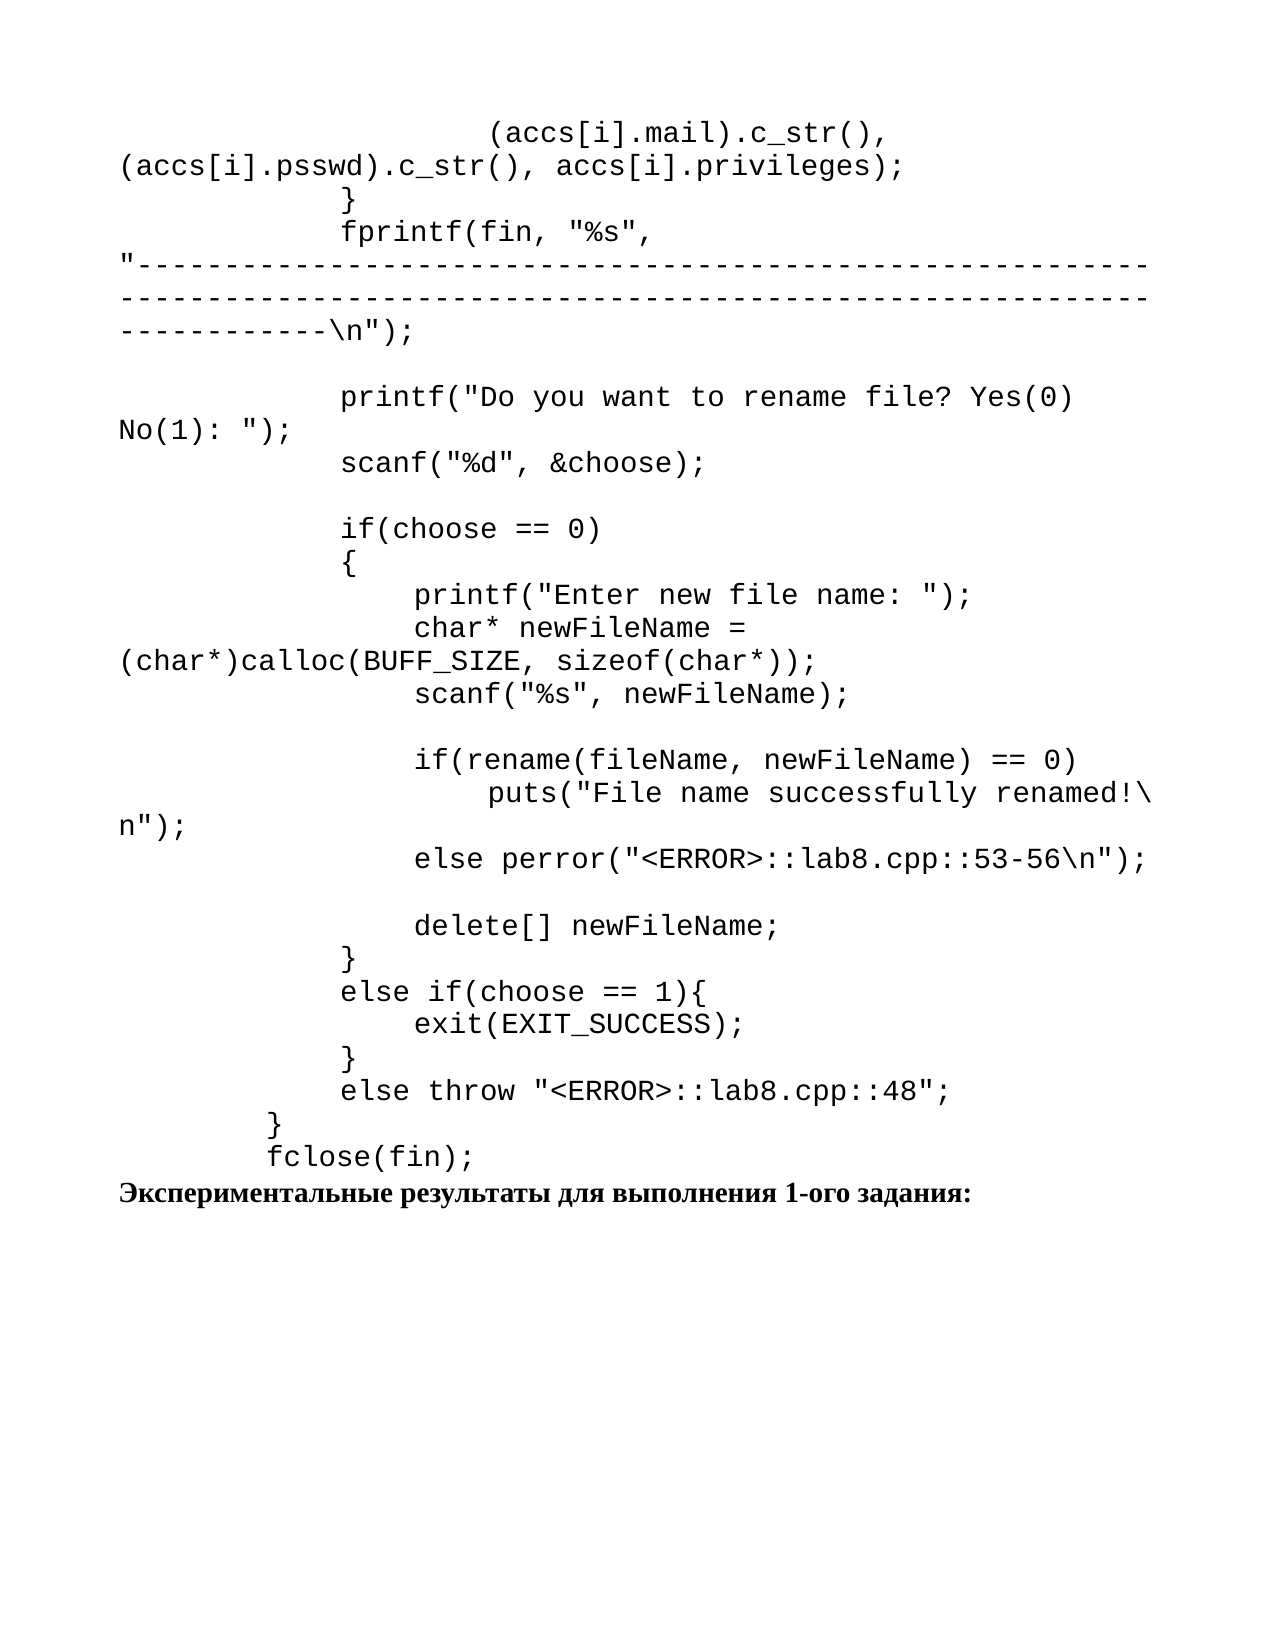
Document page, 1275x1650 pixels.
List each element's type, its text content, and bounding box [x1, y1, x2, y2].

text printf("Enter new file name: "); [118, 580, 1157, 613]
text Экспериментальные результаты для выполнения 1-ого задания: [118, 1175, 1157, 1208]
text fclose(fin); [118, 1142, 1157, 1175]
text printf("Do you want to rename file? Yes(0) No(1): "); [118, 382, 1157, 448]
text { [118, 547, 1157, 580]
text } [118, 184, 1157, 217]
text } [118, 1109, 1157, 1142]
text else throw "<ERROR>::lab8.cpp::48"; [118, 1076, 1157, 1109]
text scanf("%d", &choose); [118, 448, 1157, 481]
text } [118, 944, 1157, 977]
text fprintf(fin, "%s", "---------------------------------------------------------------------------------------------------------------------------------\n"); [118, 217, 1157, 349]
text scanf("%s", newFileName); [118, 679, 1157, 712]
text if(choose == 0) [118, 514, 1157, 547]
text else perror("<ERROR>::lab8.cpp::53-56\n"); [118, 844, 1157, 878]
text puts("File name successfully renamed!\n"); [118, 778, 1157, 844]
text } [118, 1043, 1157, 1076]
text if(rename(fileName, newFileName) == 0) [118, 746, 1157, 778]
text exit(EXIT_SUCCESS); [118, 1010, 1157, 1043]
text (accs[i].mail).c_str(), (accs[i].psswd).c_str(), accs[i].privileges); [118, 118, 1157, 184]
text else if(choose == 1){ [118, 977, 1157, 1010]
text delete[] newFileName; [118, 911, 1157, 944]
text char* newFileName = (char*)calloc(BUFF_SIZE, sizeof(char*)); [118, 613, 1157, 679]
